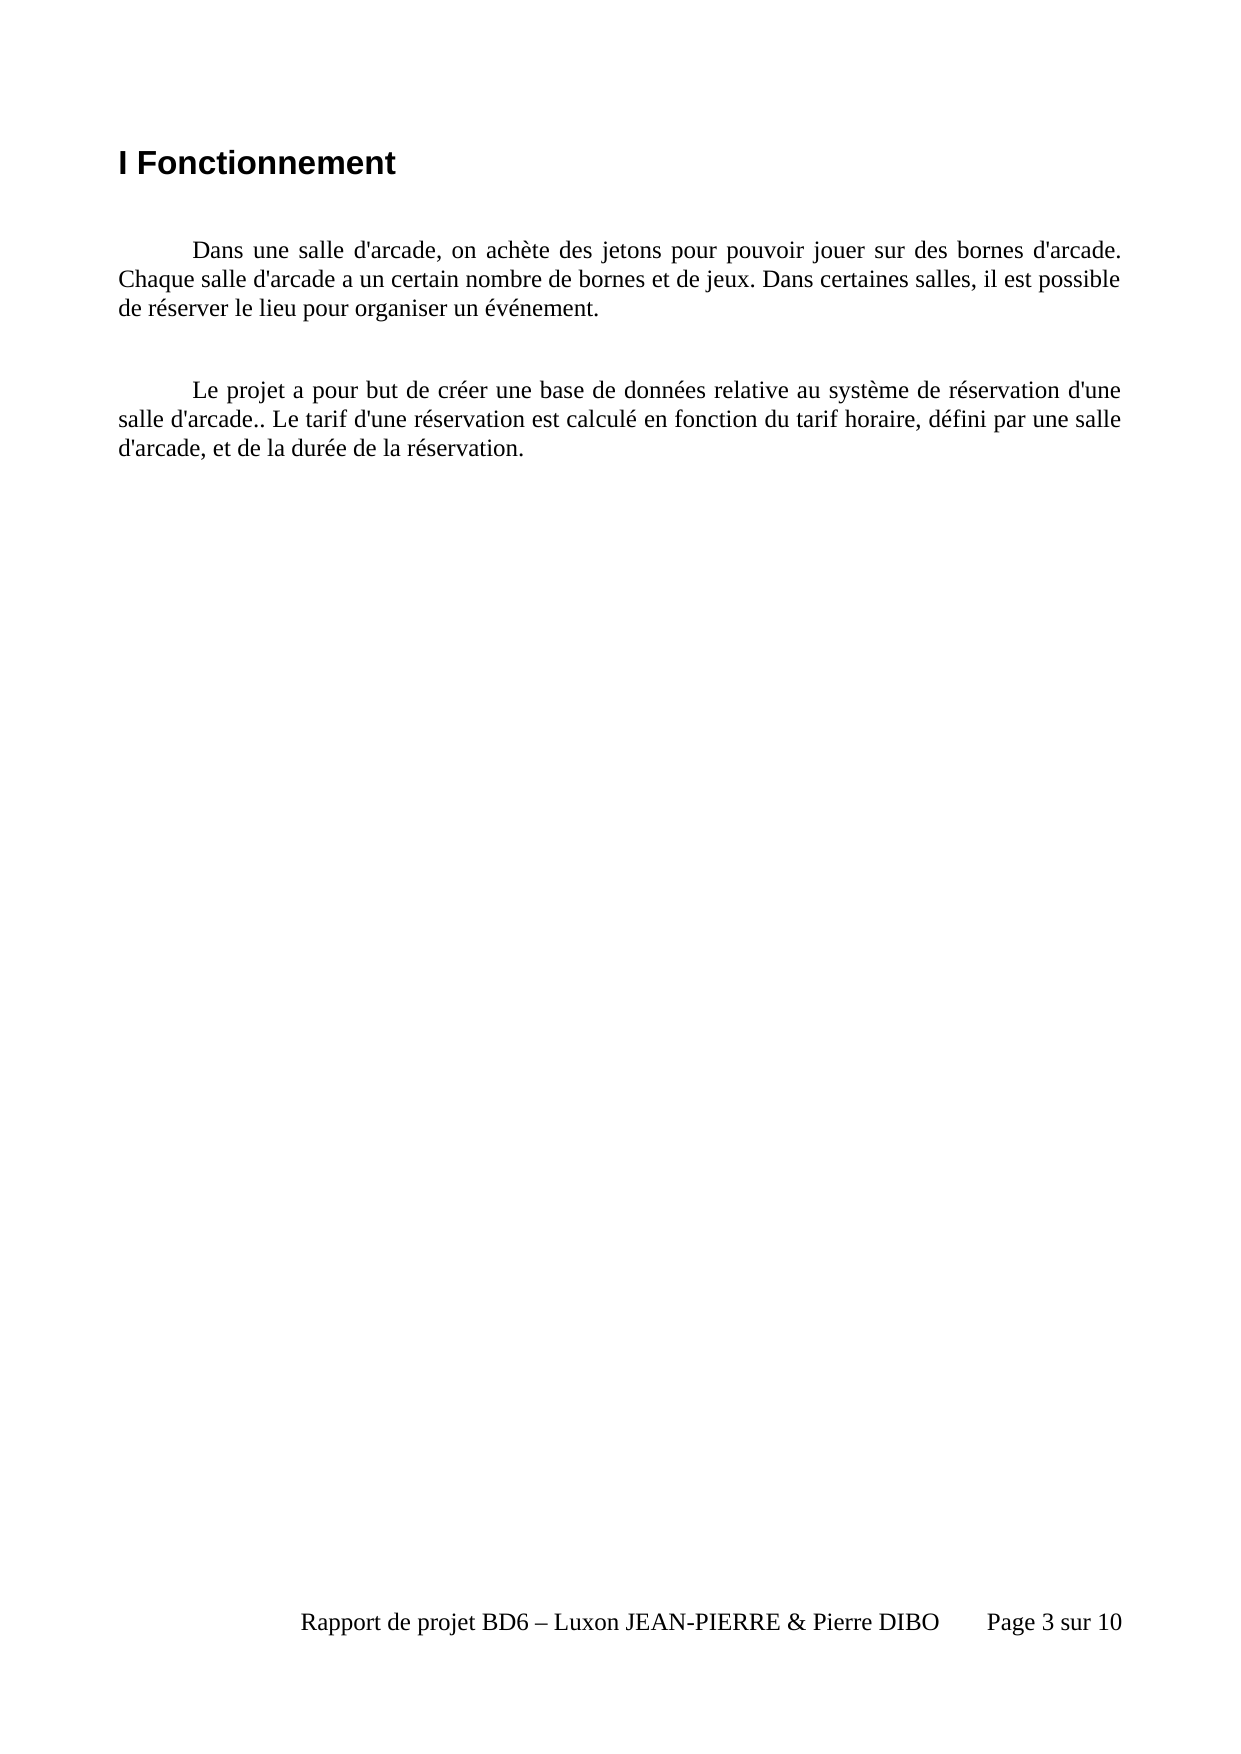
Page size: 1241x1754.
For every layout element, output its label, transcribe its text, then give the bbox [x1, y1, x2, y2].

text Le projet a pour but de créer une base de données relative au système de réservation d'une salle d'arcade.. Le tarif d'une réservation est calculé en fonction du tarif horaire, défini par une salle d'arcade, et de la durée de la réservation. [118, 375, 1122, 462]
text Dans une salle d'arcade, on achète des jetons pour pouvoir jouer sur des bornes d'arcade. Chaque salle d'arcade a un certain nombre de bornes et de jeux. Dans certaines salles, il est possible de réserver le lieu pour organiser un événement. [118, 235, 1122, 322]
subtitle I Fonctionnement [118, 143, 1122, 182]
